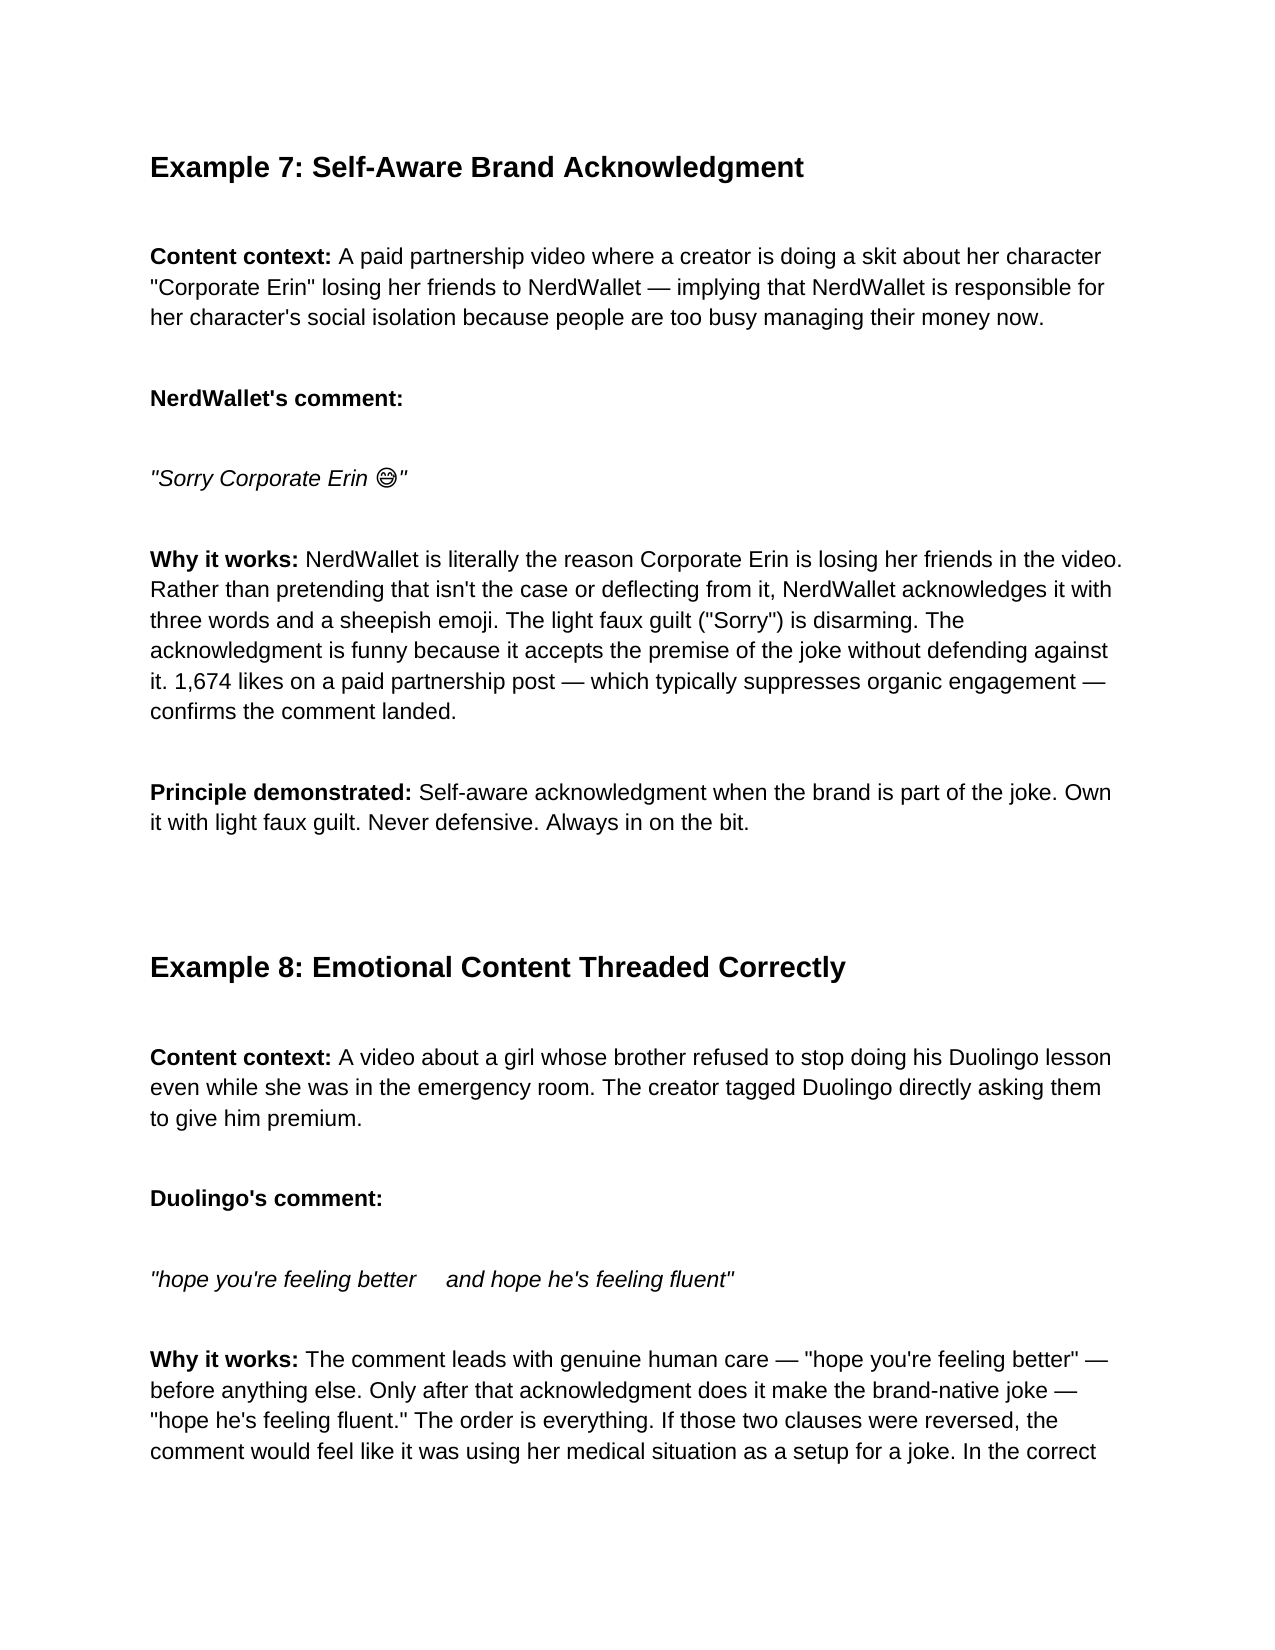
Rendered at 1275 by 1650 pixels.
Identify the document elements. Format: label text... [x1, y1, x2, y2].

text "Sorry Corporate Erin 😅" [150, 465, 1125, 492]
subtitle Example 8: Emotional Content Threaded Correctly [150, 950, 1125, 984]
text "hope you're feeling better 💚 and hope he's feeling fluent" [150, 1266, 1125, 1292]
text Why it works: The comment leads with genuine human care — "hope you're feeling better" — before anything else. Only after that acknowledgment does it make the brand-native joke — "hope he's feeling fluent." The order is everything. If those two clauses were reversed, the comment would feel like it was using her medical situation as a setup for a joke. In the correct [150, 1346, 1125, 1464]
subtitle Example 7: Self-Aware Brand Acknowledgment [150, 150, 1125, 183]
text NerdWallet's comment: [150, 385, 1125, 411]
text Why it works: NerdWallet is literally the reason Corporate Erin is losing her friends in the video. Rather than pretending that isn't the case or deflecting from it, NerdWallet acknowledges it with three words and a sheepish emoji. The light faux guilt ("Sorry") is disarming. The acknowledgment is funny because it accepts the premise of the joke without defending against it. 1,674 likes on a paid partnership post — which typically suppresses organic engagement — confirms the comment landed. [150, 546, 1125, 725]
text Principle demonstrated: Self-aware acknowledgment when the brand is part of the joke. Own it with light faux guilt. Never defensive. Always in on the bit. [150, 779, 1125, 836]
text Duolingo's comment: [150, 1185, 1125, 1211]
text Content context: A video about a girl whose brother refused to stop doing his Duolingo lesson even while she was in the emergency room. The creator tagged Duolingo directly asking them to give him premium. [150, 1043, 1125, 1131]
text Content context: A paid partnership video where a creator is doing a skit about her character "Corporate Erin" losing her friends to NerdWallet — implying that NerdWallet is responsible for her character's social isolation because people are too busy managing their money now. [150, 243, 1125, 331]
